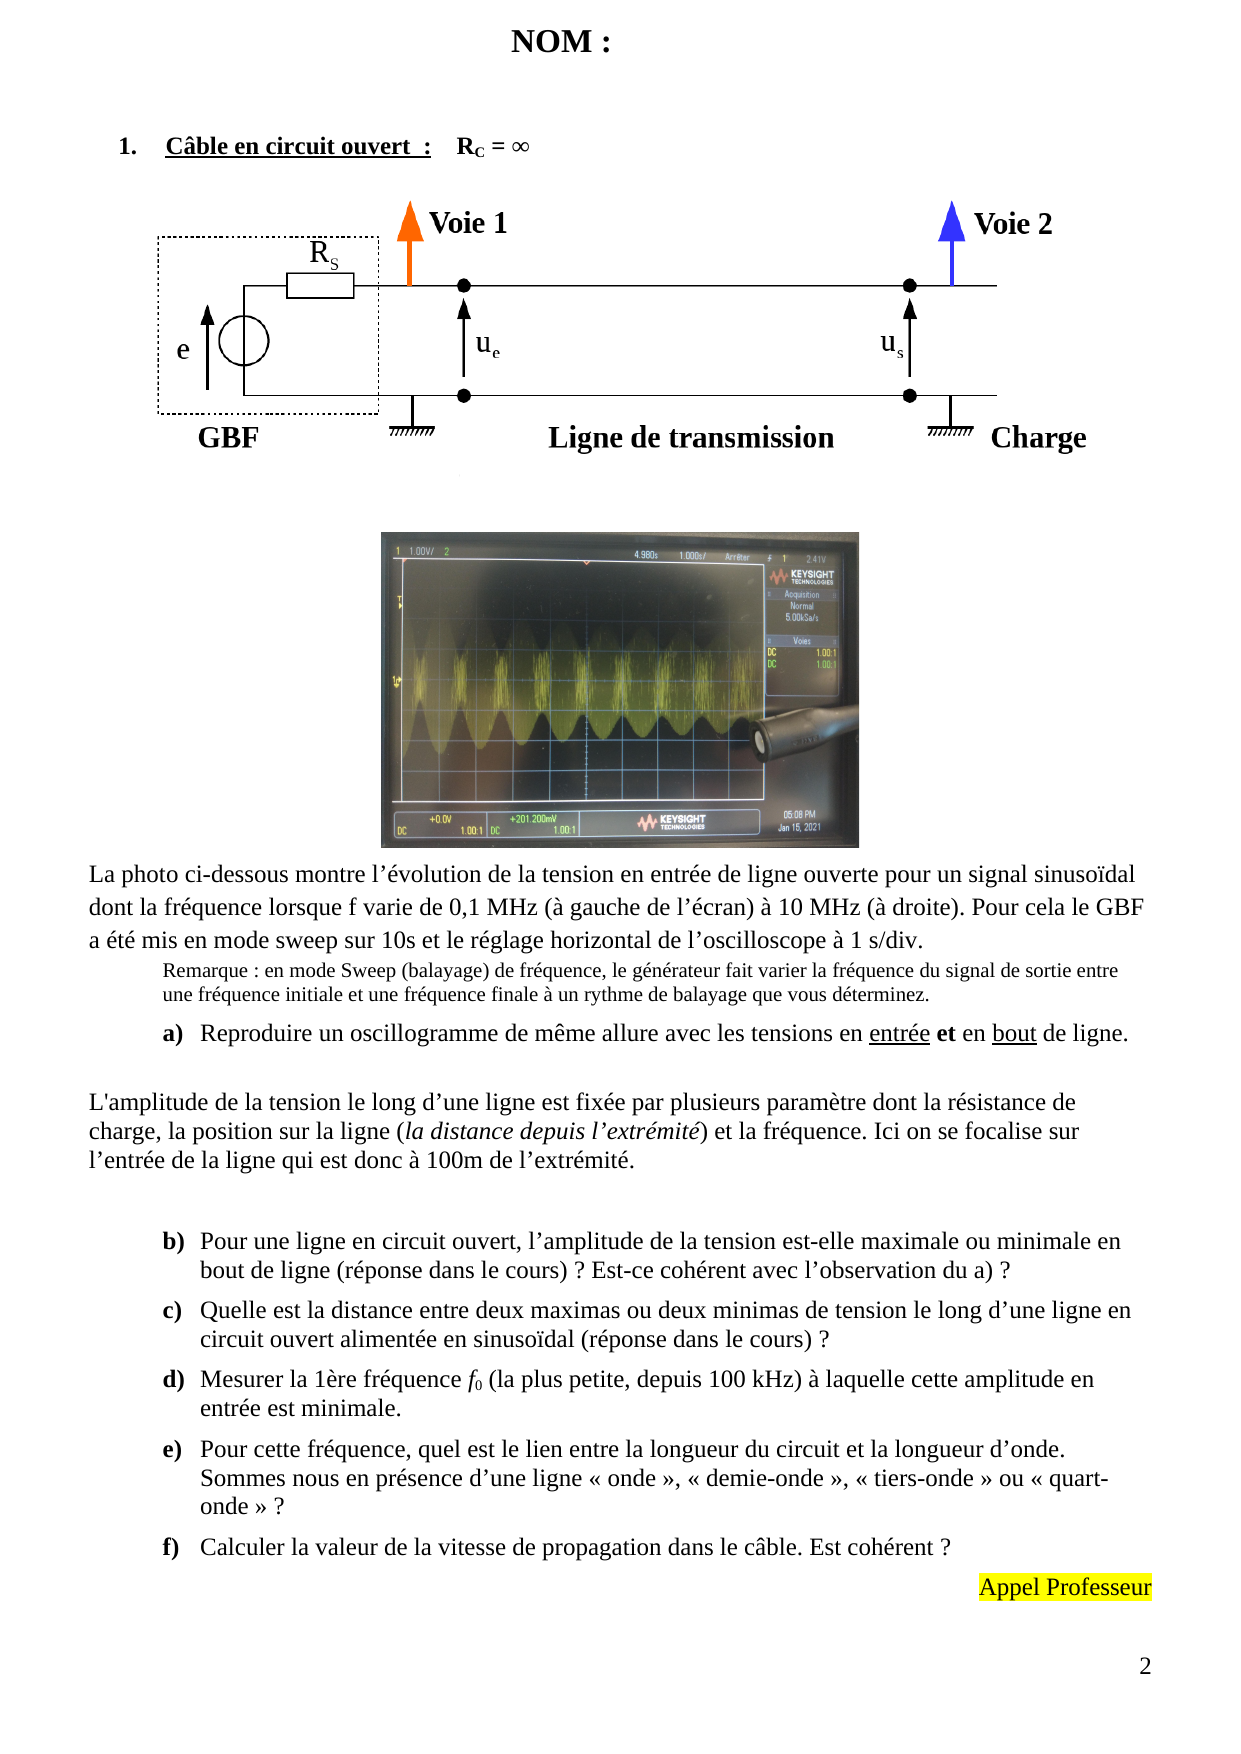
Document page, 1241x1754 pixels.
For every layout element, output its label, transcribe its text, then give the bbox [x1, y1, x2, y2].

list Pour une ligne en circuit ouvert, l’amplitude de la tension est-elle maximale ou minimale en bout de ligne (réponse dans le cours) ? Est-ce cohérent avec l’observation du a) ? [162, 1226, 1152, 1283]
list Câble en circuit ouvert : RC = ∞ [118, 131, 1152, 160]
list Calculer la valeur de la vitesse de propagation dans le câble. Est cohérent ? [162, 1532, 1152, 1561]
text Remarque : en mode Sweep (balayage) de fréquence, le générateur fait varier la fréquence du signal de sortie entre une fréquence initiale et une fréquence finale à un rythme de balayage que vous déterminez. [162, 958, 1152, 1006]
list Reproduire un oscillogramme de même allure avec les tensions en entrée et en bout de ligne. [162, 1018, 1152, 1076]
text L'amplitude de la tension le long d’une ligne est fixée par plusieurs paramètre dont la résistance de charge, la position sur la ligne (la distance depuis l’extrémité) et la fréquence. Ici on se focalise sur l’entrée de la ligne qui est donc à 100m de l’extrémité. [89, 1087, 1152, 1174]
list Appel Professeur [89, 1572, 1152, 1601]
text La photo ci-dessous montre l’évolution de la tension en entrée de ligne ouverte pour un signal sinusoïdal dont la fréquence lorsque f varie de 0,1 MHz (à gauche de l’écran) à 10 MHz (à droite). Pour cela le GBF a été mis en mode sweep sur 10s et le réglage horizontal de l’oscilloscope à 1 s/div. [89, 859, 1152, 954]
list Pour cette fréquence, quel est le lien entre la longueur du circuit et la longueur d’onde. Sommes nous en présence d’une ligne « onde », « demie-onde », « tiers-onde » ou « quart-onde » ? [162, 1434, 1152, 1520]
list Quelle est la distance entre deux maximas ou deux minimas de tension le long d’une ligne en circuit ouvert alimentée en sinusoïdal (réponse dans le cours) ? [162, 1295, 1152, 1353]
picture [125, 197, 1115, 495]
picture [381, 532, 860, 848]
list Mesurer la 1ère fréquence f0 (la plus petite, depuis 100 kHz) à laquelle cette amplitude en entrée est minimale. [162, 1364, 1152, 1422]
